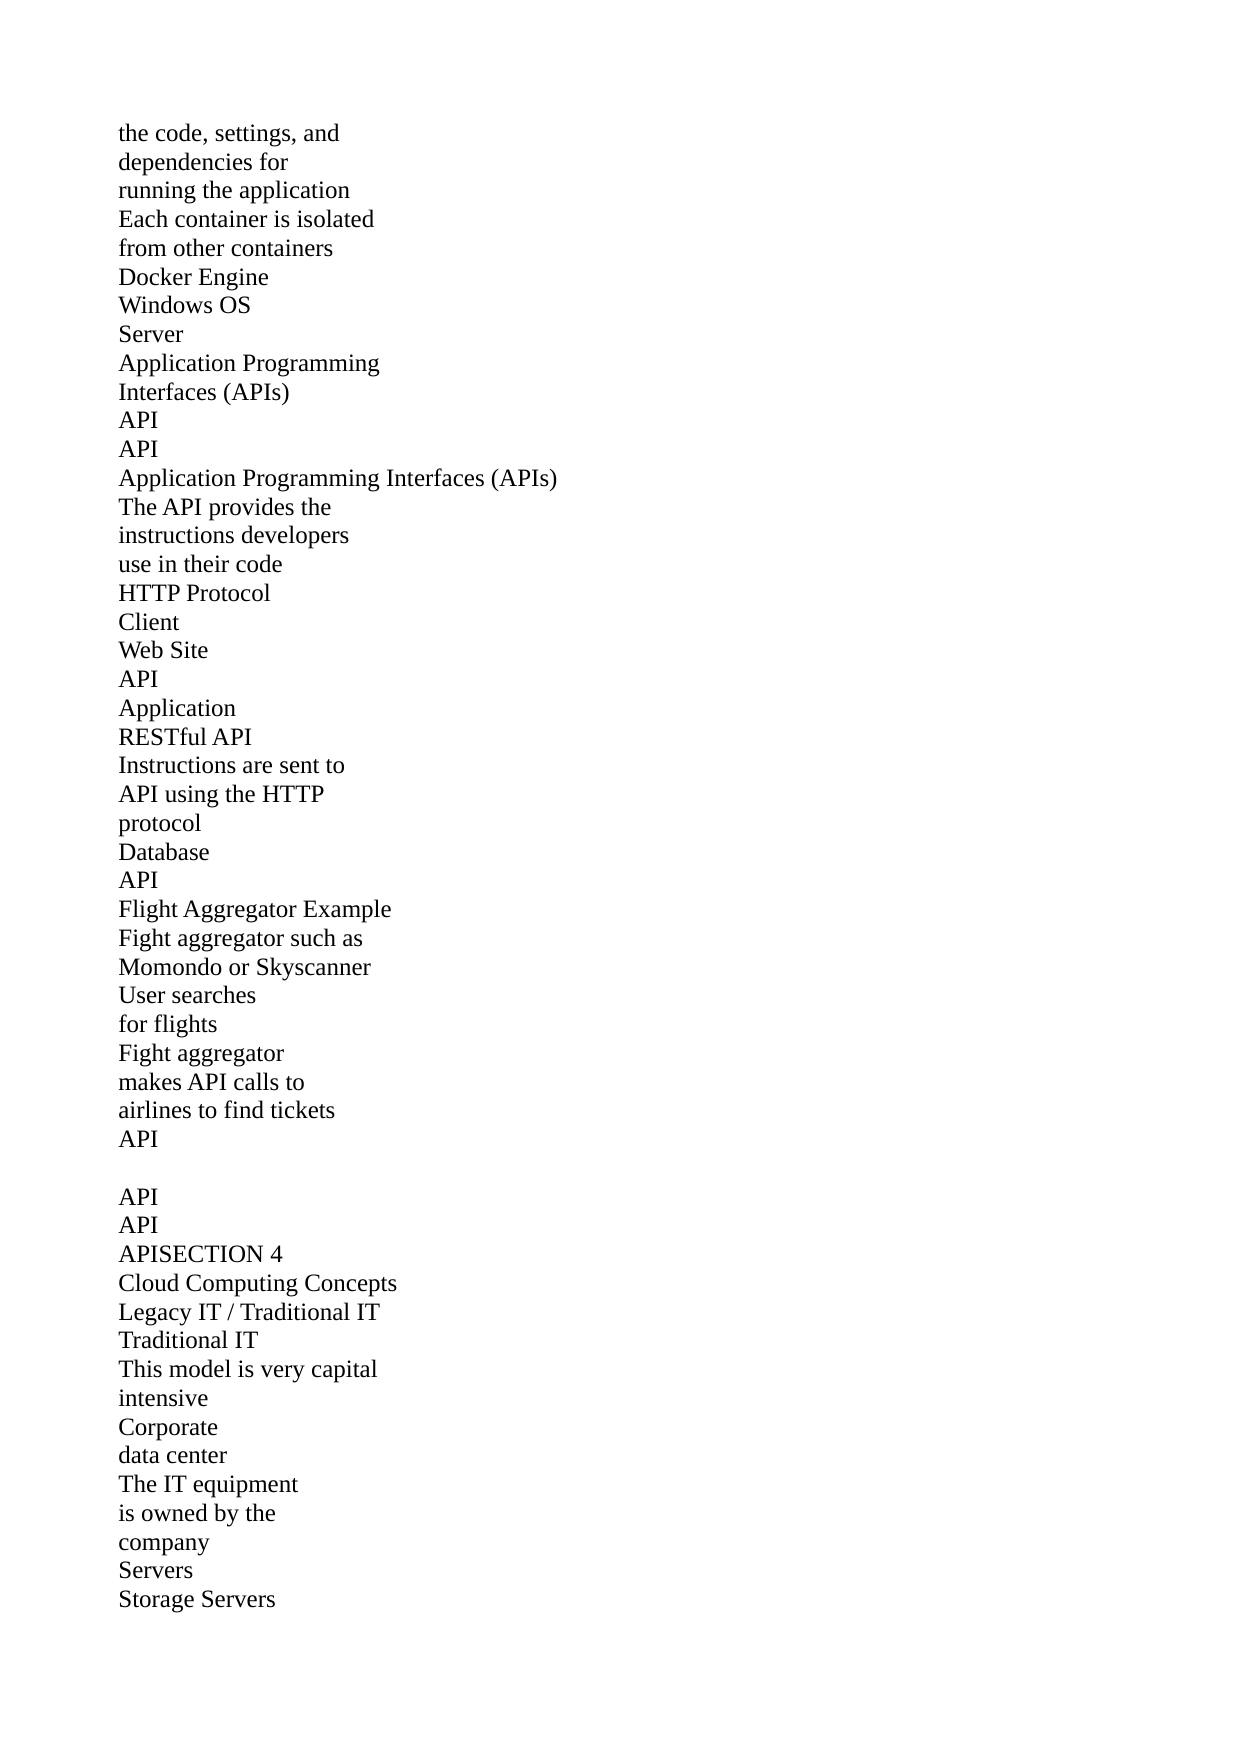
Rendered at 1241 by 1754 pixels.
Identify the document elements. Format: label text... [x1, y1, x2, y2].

text Legacy IT / Traditional IT [118, 1297, 1122, 1326]
text API [118, 664, 1122, 693]
text Servers [118, 1556, 1122, 1584]
text HTTP Protocol [118, 578, 1122, 607]
text airlines to find tickets [118, 1096, 1122, 1124]
text Each container is isolated [118, 204, 1122, 233]
text Flight Aggregator Example [118, 894, 1122, 923]
text Cloud Computing Concepts [118, 1268, 1122, 1297]
text data center [118, 1441, 1122, 1469]
text dependencies for [118, 147, 1122, 176]
text API [118, 406, 1122, 434]
text Application Programming [118, 348, 1122, 377]
text Interfaces (APIs) [118, 377, 1122, 406]
text Traditional IT [118, 1326, 1122, 1354]
text use in their code [118, 549, 1122, 578]
text running the application [118, 176, 1122, 204]
text for flights [118, 1009, 1122, 1038]
text User searches [118, 981, 1122, 1009]
text Client [118, 607, 1122, 636]
text Instructions are sent to [118, 751, 1122, 779]
text Application Programming Interfaces (APIs) [118, 463, 1122, 492]
text intensive [118, 1383, 1122, 1412]
text Application [118, 693, 1122, 722]
text Momondo or Skyscanner [118, 952, 1122, 981]
text Storage Servers [118, 1584, 1122, 1613]
text is owned by the [118, 1498, 1122, 1527]
text API [118, 1182, 1122, 1211]
text Windows OS [118, 291, 1122, 319]
text API [118, 1211, 1122, 1239]
text The API provides the [118, 492, 1122, 521]
text APISECTION 4 [118, 1239, 1122, 1268]
text Docker Engine [118, 262, 1122, 291]
text API [118, 434, 1122, 463]
text API [118, 1124, 1122, 1153]
text company [118, 1527, 1122, 1556]
text Database [118, 837, 1122, 866]
text the code, settings, and [118, 118, 1122, 147]
text Corporate [118, 1412, 1122, 1441]
text Fight aggregator such as [118, 923, 1122, 952]
text The IT equipment [118, 1469, 1122, 1498]
text RESTful API [118, 722, 1122, 751]
text Server [118, 319, 1122, 348]
text This model is very capital [118, 1354, 1122, 1383]
text instructions developers [118, 521, 1122, 549]
text Fight aggregator [118, 1038, 1122, 1067]
text from other containers [118, 233, 1122, 262]
text protocol [118, 808, 1122, 837]
text API using the HTTP [118, 779, 1122, 808]
text API [118, 866, 1122, 894]
text Web Site [118, 636, 1122, 664]
text makes API calls to [118, 1067, 1122, 1096]
